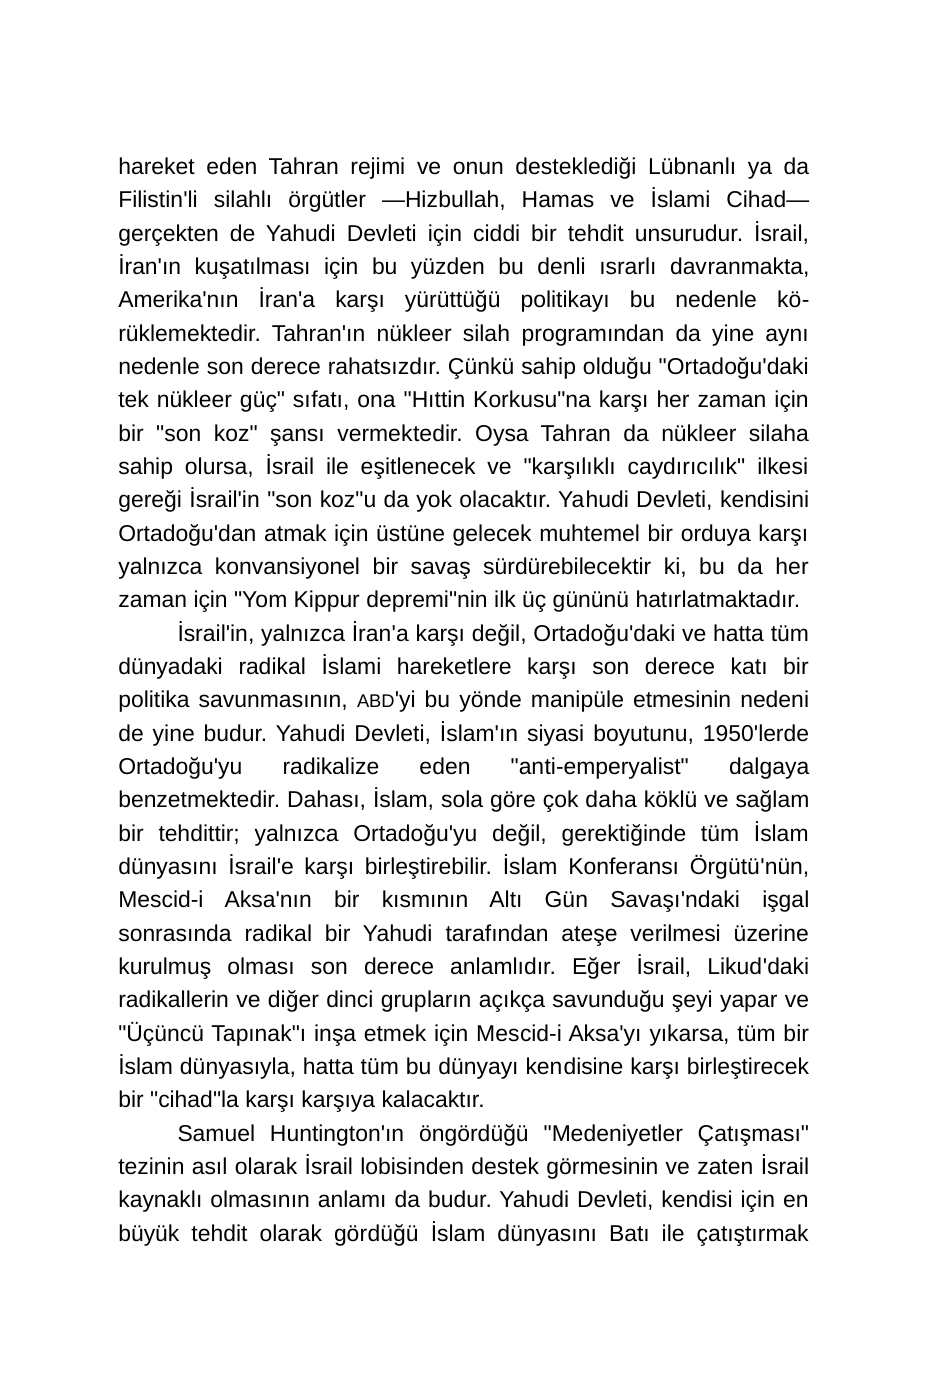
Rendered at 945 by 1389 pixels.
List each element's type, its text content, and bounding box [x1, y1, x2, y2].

text Samuel Huntington'ın öngördüğü "Medeniyetler Çatışması" tezinin asıl olarak İsrail lobisinden destek görmesinin ve zaten İsrail kaynaklı olma­sının anlamı da budur. Yahudi Devleti, kendisi için en büyük tehdit olarak gör­düğü İslam dünyasını Batı ile çatıştırmak [118, 1114, 809, 1248]
text İsrail'in, yalnızca İran'a karşı değil, Ortadoğu'daki ve hatta tüm dünya­daki radikal İslami hareketlere karşı son derece katı bir politika savunma­sının, abd'yi bu yönde manipüle etmesinin nedeni de yine budur. Yahudi Dev­leti, İslam'ın siyasi boyutunu, 1950'lerde Ortadoğu'yu radikalize eden "an­ti-emperyalist" dalgaya benzetmektedir. Dahası, İslam, sola göre çok da­ha köklü ve sağlam bir tehdittir; yalnızca Ortadoğu'yu değil, gerektiğinde tüm İslam dünyasını İsrail'e karşı birleştirebilir. İslam Konferansı Örgütü'­nün, Mescid-i Aksa'nın bir kısmının Altı Gün Savaşı'ndaki işgal sonrasında ra­dikal bir Yahudi tarafından ateşe verilmesi üzerine kurulmuş olması son derece anlamlıdır. Eğer İsrail, Likud'daki radikallerin ve diğer dinci grup­la­rın açıkça savunduğu şeyi yapar ve "Üçüncü Tapınak"ı inşa etmek için Mes­cid-i Aksa'yı yıkarsa, tüm bir İslam dünyasıyla, hatta tüm bu dünyayı ken­di­si­ne karşı birleştirecek bir "cihad"la karşı karşıya kalacaktır. [118, 614, 809, 1114]
text hareket eden Tahran reji­mi ve onun desteklediği Lübnanlı ya da Filistin'li silahlı örgütler —Hiz­bullah, Hamas ve İslami Cihad— gerçekten de Yahudi Devleti için ciddi bir tehdit unsurudur. İsrail, İran'ın kuşatılması için bu yüzden bu denli ısrarlı dav­ranmakta, Amerika'nın İran'a karşı yürüttüğü politikayı bu nedenle kö­rüklemektedir. Tahran'ın nükleer silah programından da yine aynı nedenle son derece rahatsızdır. Çünkü sahip olduğu "Ortadoğu'daki tek nükleer güç" sı­fatı, ona "Hıttin Korkusu"na karşı her zaman için bir "son koz" şansı vermek­tedir. Oysa Tahran da nükleer silaha sahip olursa, İsrail ile eşitlenecek ve "karşılıklı caydırıcılık" ilkesi gereği İsrail'in "son koz"u da yok olacaktır. Ya­hudi Devleti, kendisini Ortadoğu'dan atmak için üstüne gelecek muhtemel bir orduya karşı yalnızca konvansiyonel bir savaş sürdürebilecektir ki, bu da her zaman için "Yom Kippur depremi"nin ilk üç gününü hatır­lat­mak­tadır. [118, 148, 809, 614]
